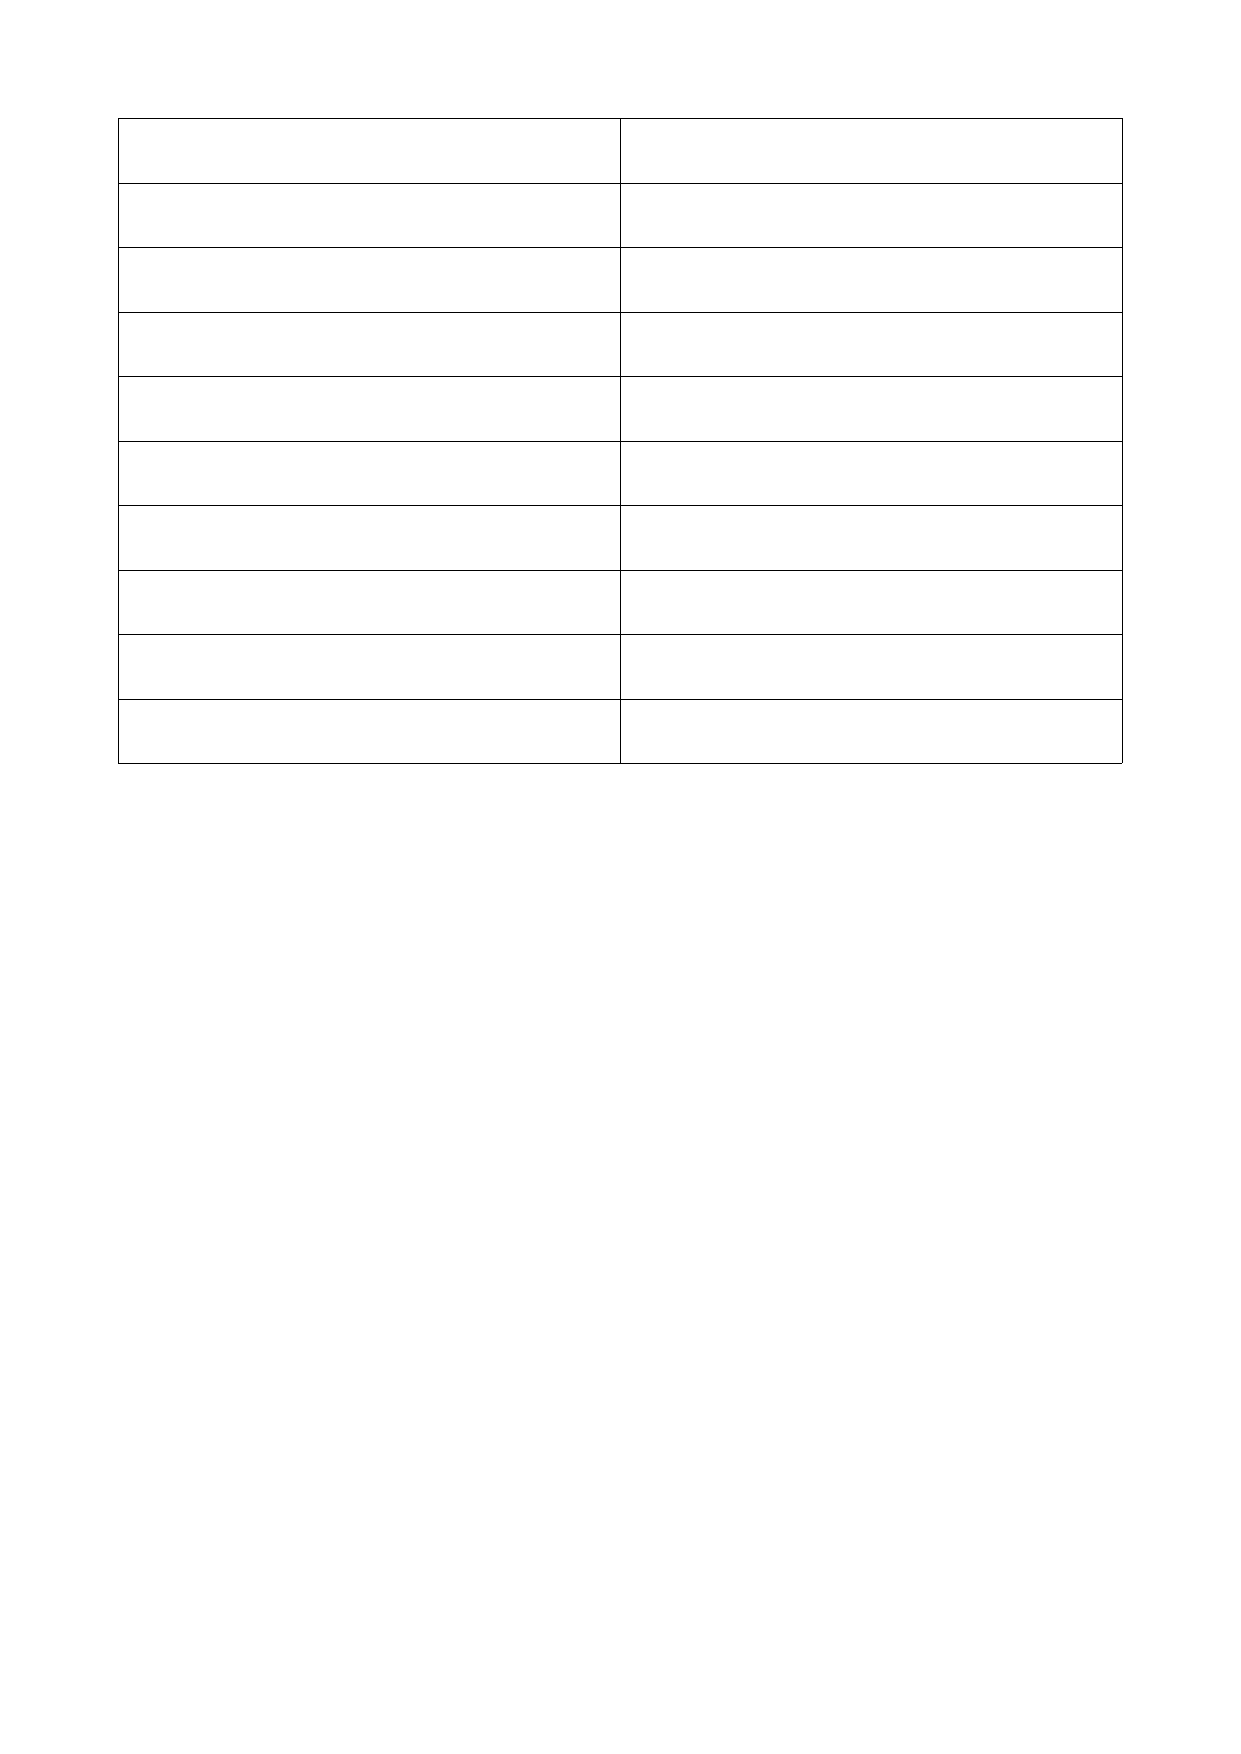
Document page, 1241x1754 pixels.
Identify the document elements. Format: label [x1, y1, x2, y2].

table_cell [119, 184, 620, 247]
table_cell [119, 248, 620, 312]
table_cell [621, 571, 1122, 634]
table_cell [621, 313, 1122, 376]
table_cell [119, 119, 620, 183]
table_cell [621, 635, 1122, 698]
table_cell [119, 442, 620, 505]
table_cell [621, 377, 1122, 441]
table_cell [621, 119, 1122, 183]
table_cell [119, 700, 620, 763]
table_cell [119, 506, 620, 569]
table_cell [621, 506, 1122, 569]
table_cell [621, 184, 1122, 247]
table_cell [119, 313, 620, 376]
table_cell [119, 635, 620, 698]
table_cell [621, 700, 1122, 763]
table_cell [621, 248, 1122, 312]
table_cell [119, 571, 620, 634]
table_cell [119, 377, 620, 441]
table_cell [621, 442, 1122, 505]
